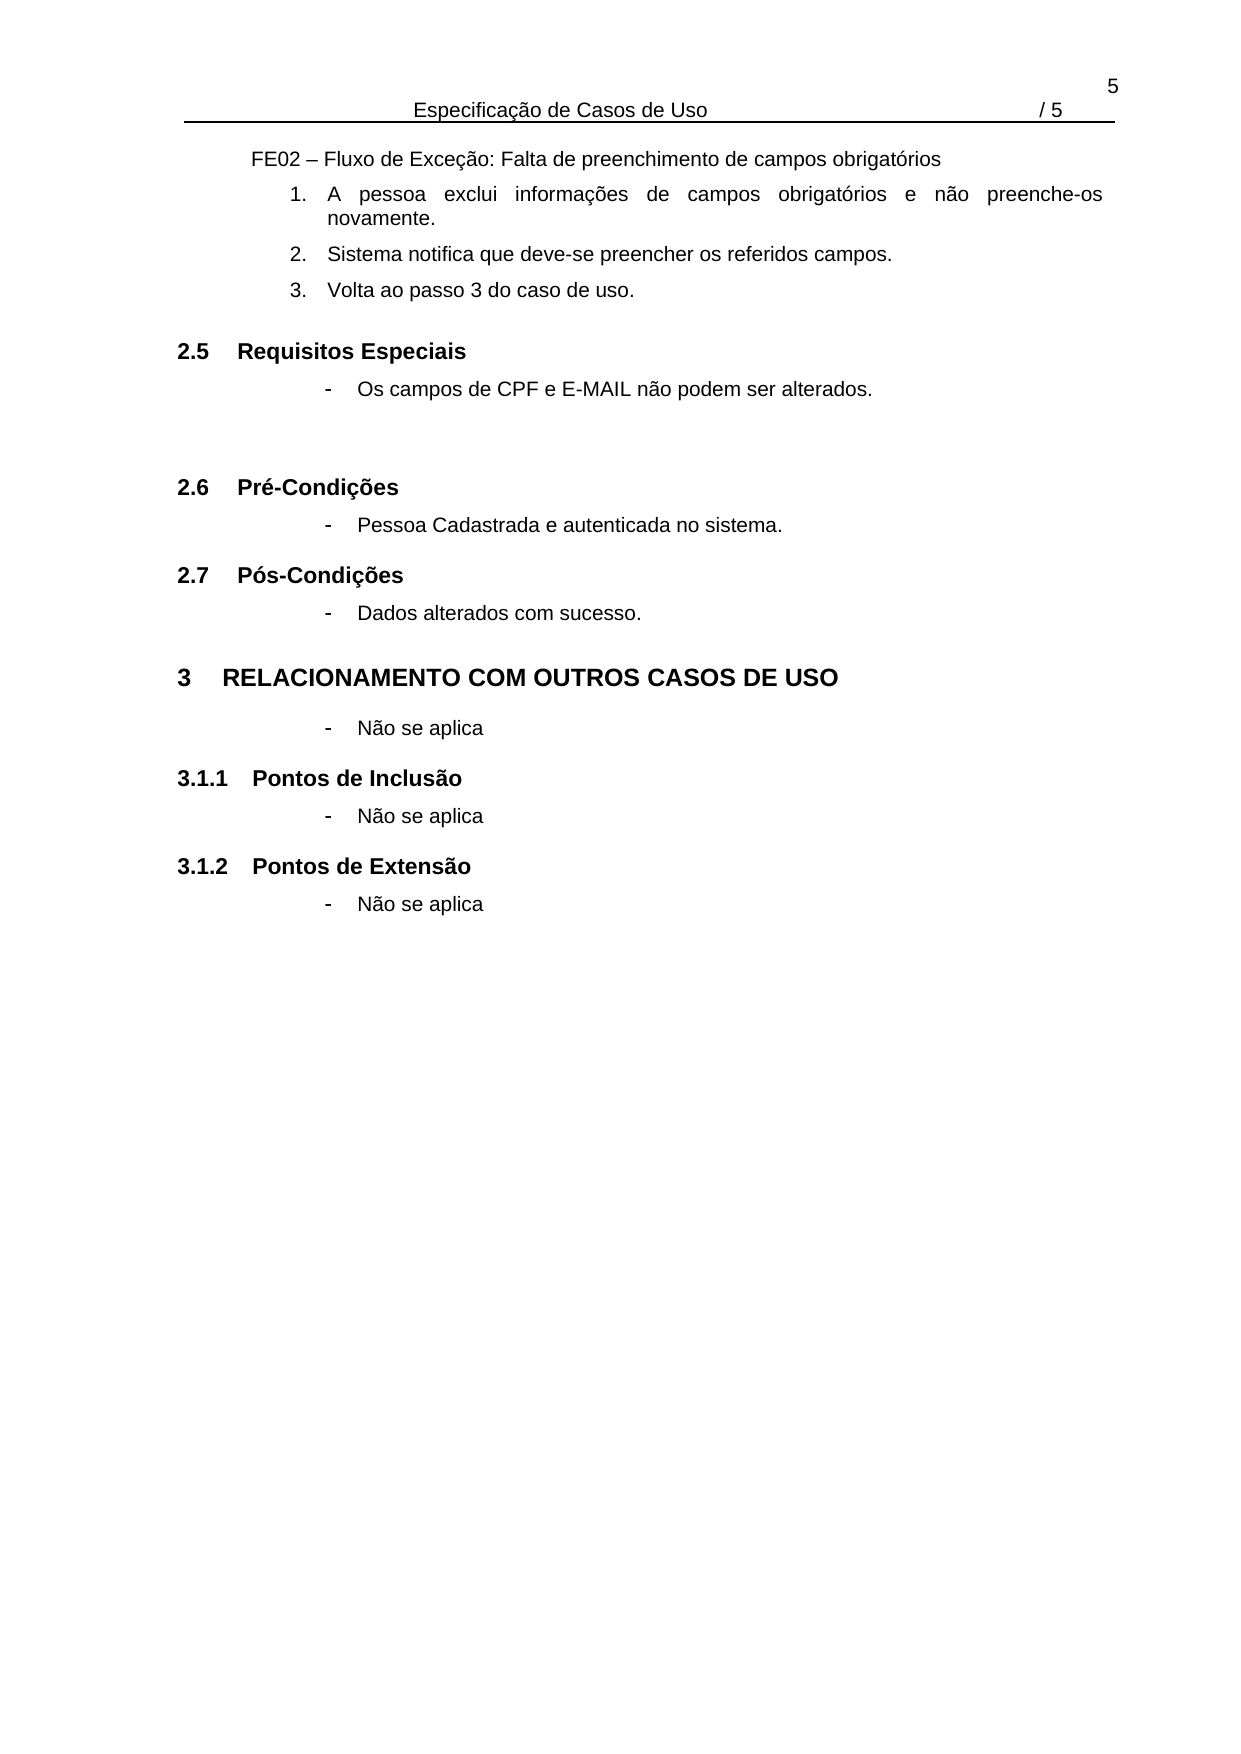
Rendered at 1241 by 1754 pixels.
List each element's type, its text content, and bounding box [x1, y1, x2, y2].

subtitle Requisitos Especiais [177, 338, 1104, 365]
list FE02 – Fluxo de Exceção: Falta de preenchimento de campos obrigatórios [177, 146, 1104, 170]
subtitle Relacionamento com Outros Casos de Uso [177, 662, 1104, 691]
list Pessoa Cadastrada e autenticada no sistema. [251, 513, 1104, 537]
list Volta ao passo 3 do caso de uso. [289, 278, 1104, 302]
list Sistema notifica que deve-se preencher os referidos campos. [289, 242, 1104, 266]
list Não se aplica [251, 892, 1104, 916]
list Dados alterados com sucesso. [251, 601, 1104, 625]
subtitle Pontos de Inclusão [177, 765, 1104, 792]
subtitle Pontos de Extensão [177, 853, 1104, 879]
list Não se aplica [251, 716, 1104, 740]
subtitle Pós-Condições [177, 562, 1104, 588]
subtitle Pré-Condições [177, 474, 1104, 501]
list Os campos de CPF e E-MAIL não podem ser alterados. [251, 377, 1104, 401]
list A pessoa exclui informações de campos obrigatórios e não preenche-os novamente. [289, 182, 1104, 230]
list Não se aplica [251, 804, 1104, 828]
